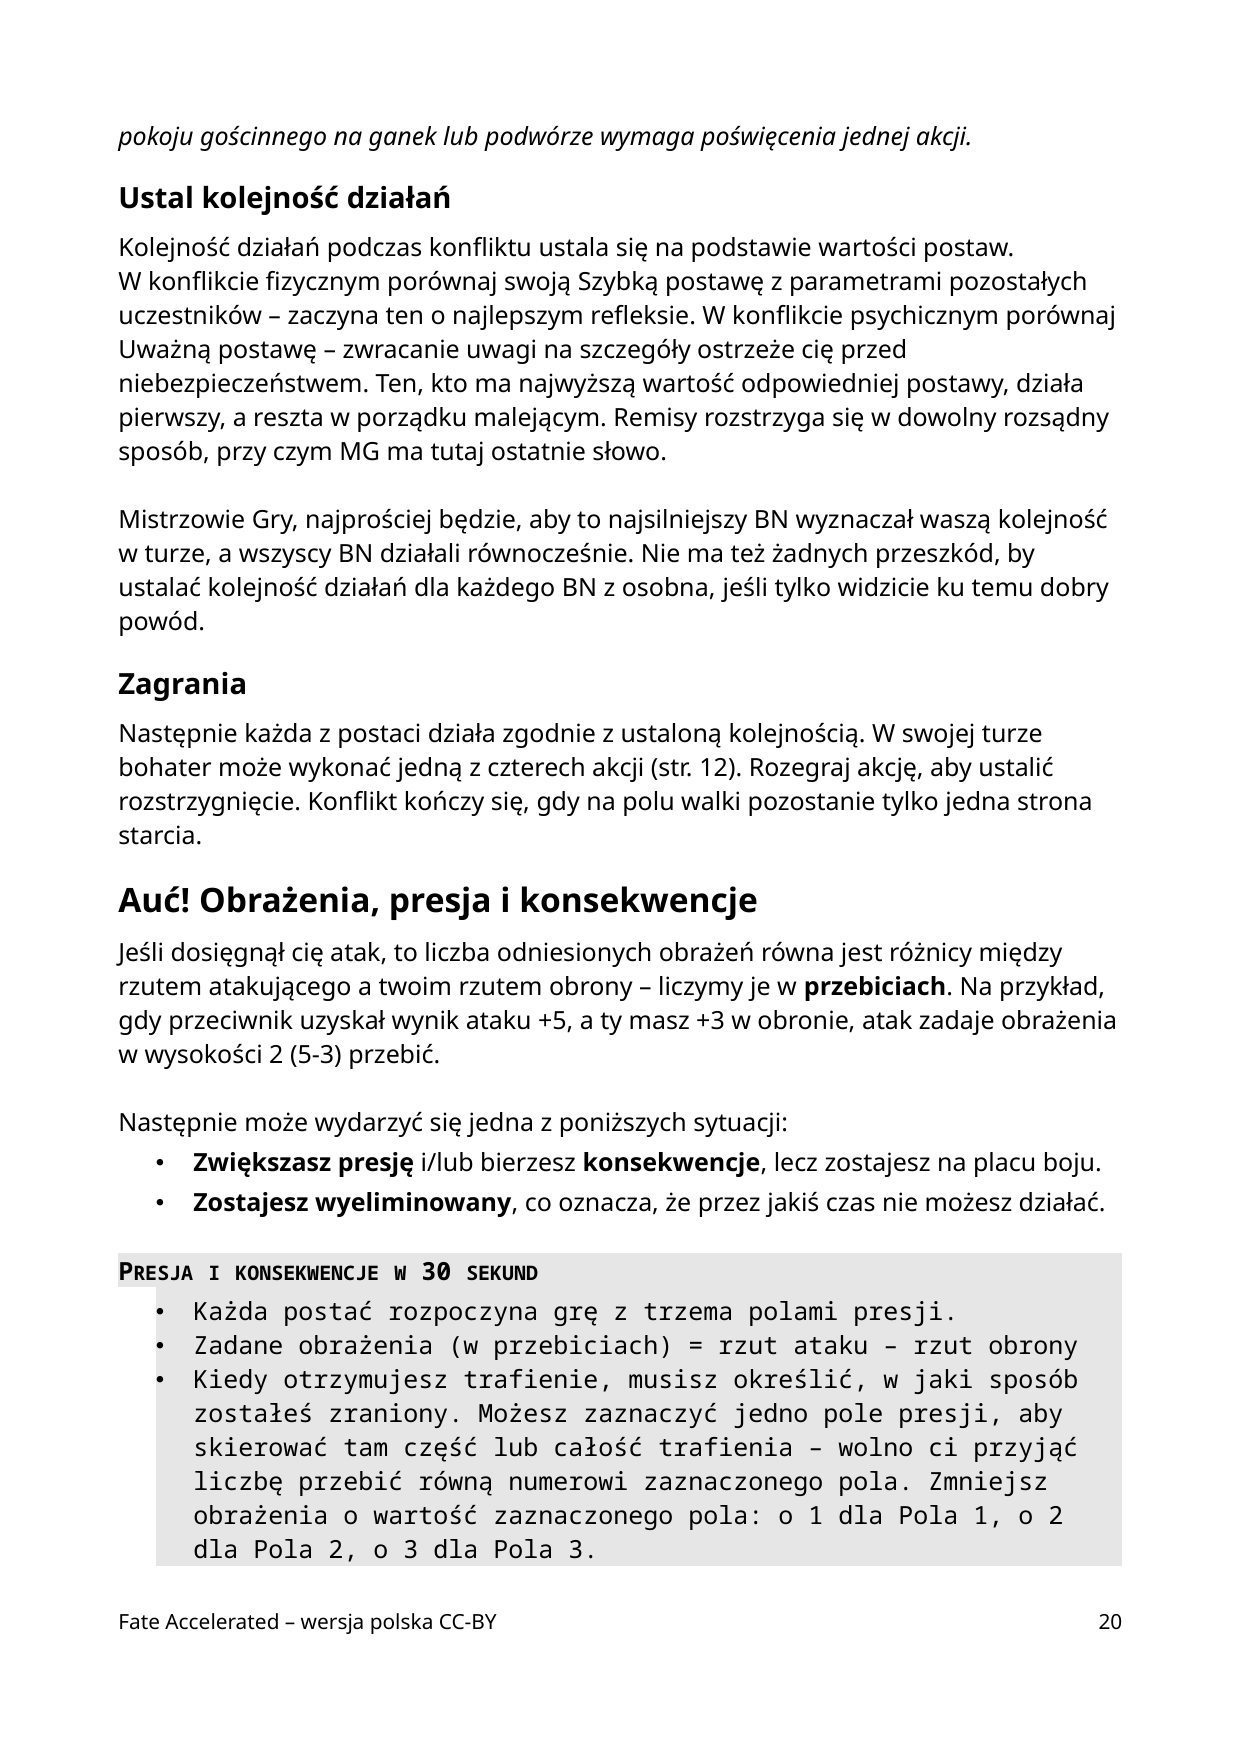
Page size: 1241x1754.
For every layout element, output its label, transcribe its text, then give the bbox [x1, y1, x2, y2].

text pokoju gościnnego na ganek lub podwórze wymaga poświęcenia jednej akcji. [118, 118, 1122, 152]
subtitle Zagrania [118, 663, 1122, 703]
text Jeśli dosięgnął cię atak, to liczba odniesionych obrażeń równa jest różnicy między rzutem atakującego a twoim rzutem obrony – liczymy je w przebiciach. Na przykład, gdy przeciwnik uzyskał wynik ataku +5, a ty masz +3 w obronie, atak zadaje obrażenia w wysokości 2 (5-3) przebić. [118, 935, 1122, 1071]
list Zostajesz wyeliminowany, co oznacza, że przez jakiś czas nie możesz działać. [156, 1185, 1122, 1219]
text Presja i konsekwencje w 30 sekund [118, 1253, 1122, 1287]
list Każda postać rozpoczyna grę z trzema polami presji. [156, 1293, 1122, 1327]
subtitle Ustal kolejność działań [118, 177, 1122, 217]
text Następnie każda z postaci działa zgodnie z ustaloną kolejnością. W swojej turze bohater może wykonać jedną z czterech akcji (str. 10). Rozegraj akcję, aby ustalić rozstrzygnięcie. Konflikt kończy się, gdy na polu walki pozostanie tylko jedna strona starcia. [118, 715, 1122, 852]
subtitle Auć! Obrażenia, presja i konsekwencje [118, 877, 1122, 922]
list Zadane obrażenia (w przebiciach) = rzut ataku – rzut obrony [156, 1327, 1122, 1361]
text Kolejność działań podczas konfliktu ustala się na podstawie wartości postaw. W konflikcie fizycznym porównaj swoją Szybką postawę z parametrami pozostałych uczestników – zaczyna ten o najlepszym refleksie. W konflikcie psychicznym porównaj Uważną postawę – zwracanie uwagi na szczegóły ostrzeże cię przed niebezpieczeństwem. Ten, kto ma najwyższą wartość odpowiedniej postawy, działa pierwszy, a reszta w porządku malejącym. Remisy rozstrzyga się w dowolny rozsądny sposób, przy czym MG ma tutaj ostatnie słowo. [118, 229, 1122, 468]
text Następnie może wydarzyć się jedna z poniższych sytuacji: [118, 1105, 1122, 1139]
text Mistrzowie Gry, najprościej będzie, aby to najsilniejszy BN wyznaczał waszą kolejność w turze, a wszyscy BN działali równocześnie. Nie ma też żadnych przeszkód, by ustalać kolejność działań dla każdego BN z osobna, jeśli tylko widzicie ku temu dobry powód. [118, 502, 1122, 638]
list Kiedy otrzymujesz trafienie, musisz określić, w jaki sposób zostałeś zraniony. Możesz zaznaczyć jedno pole presji, aby skierować tam część lub całość trafienia – wolno ci przyjąć liczbę przebić równą numerowi zaznaczonego pola. Zmniejsz obrażenia o wartość zaznaczonego pola: o 1 dla Pola 1, o 2 dla Pola 2, o 3 dla Pola 3. [156, 1361, 1122, 1566]
list Zwiększasz presję i/lub bierzesz konsekwencje, lecz zostajesz na placu boju. [156, 1145, 1122, 1179]
